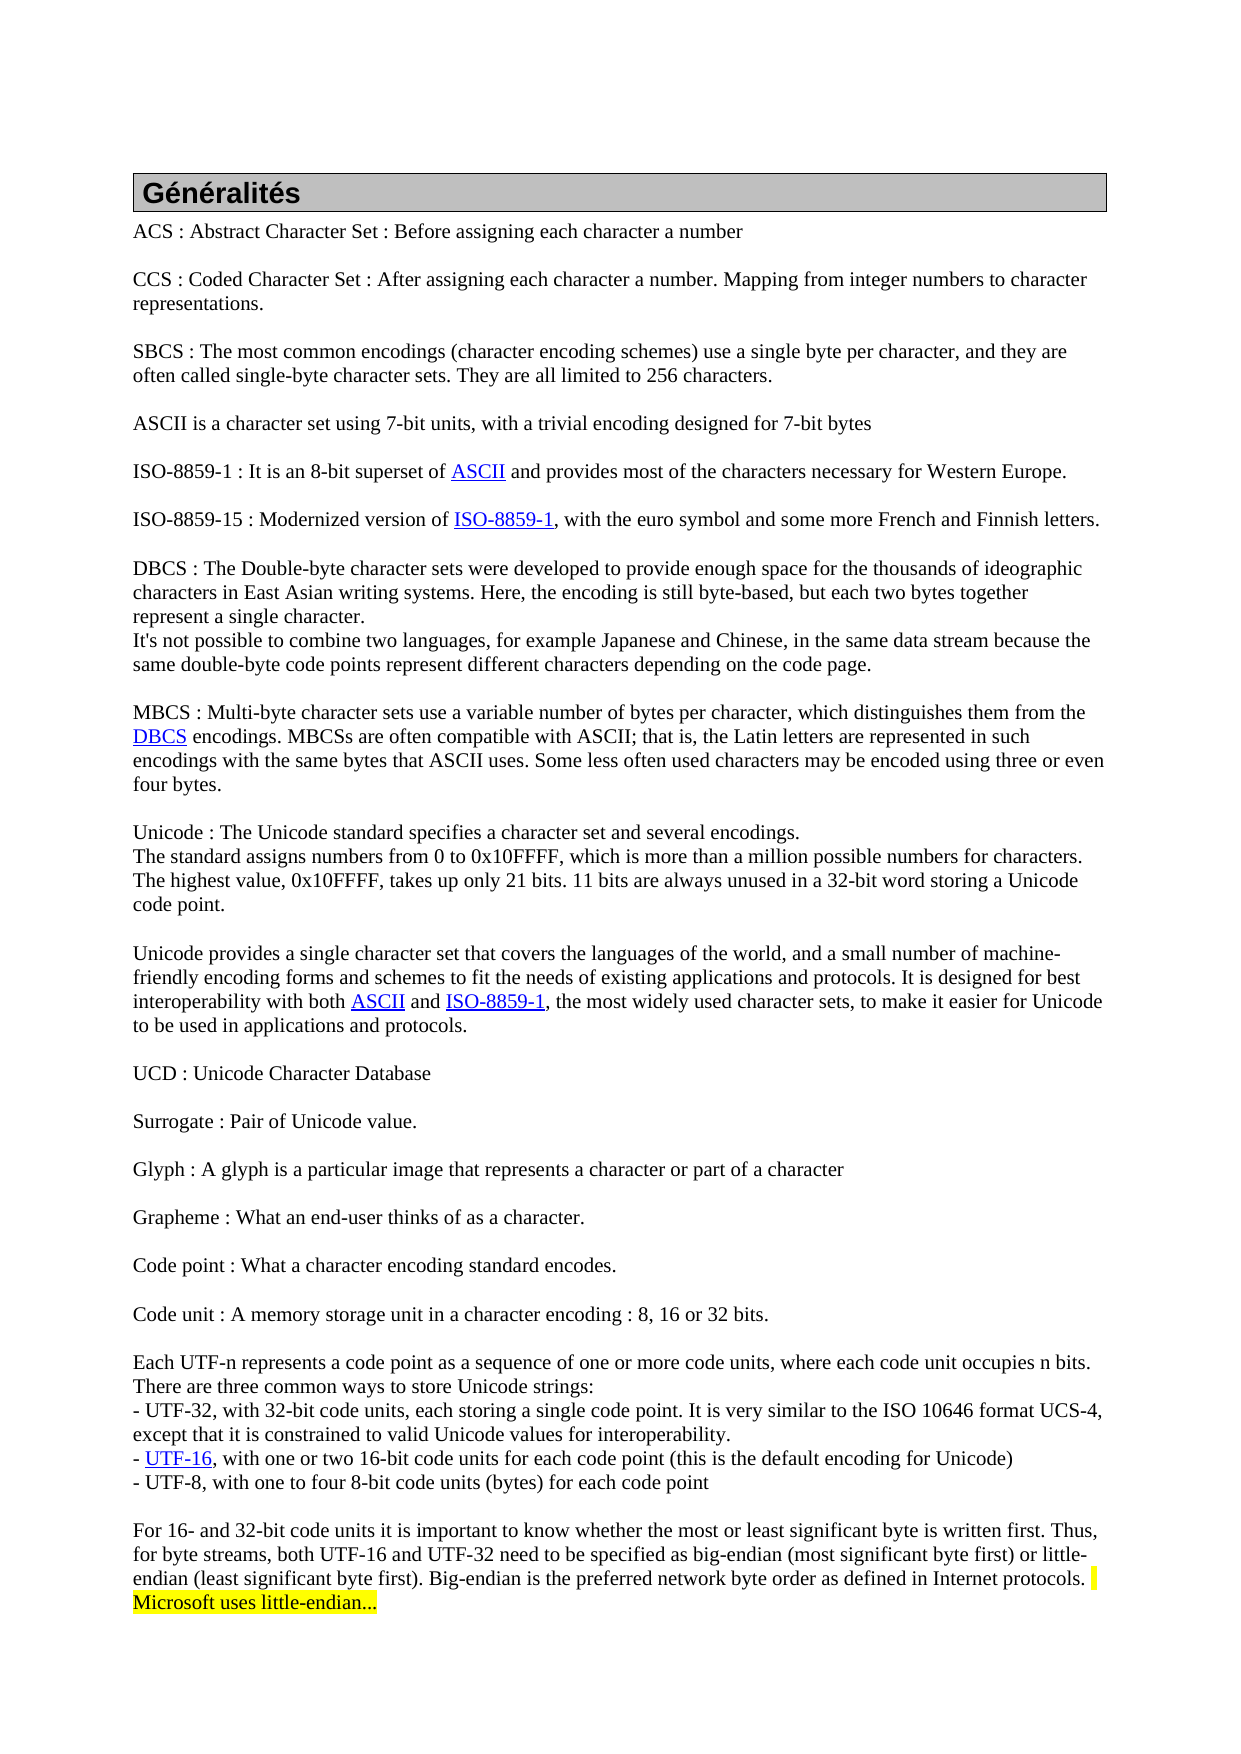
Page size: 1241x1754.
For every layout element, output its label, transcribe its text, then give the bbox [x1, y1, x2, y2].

text Code unit : A memory storage unit in a character encoding : 8, 16 or 32 bits. [133, 1301, 1107, 1326]
text Code point : What a character encoding standard encodes. [133, 1253, 1107, 1277]
text It's not possible to combine two languages, for example Japanese and Chinese, in the same data stream because the same double-byte code points represent different characters depending on the code page. [133, 628, 1107, 676]
text ASCII is a character set using 7-bit units, with a trivial encoding designed for 7-bit bytes [133, 411, 1107, 435]
text Each UTF-n represents a code point as a sequence of one or more code units, where each code unit occupies n bits. [133, 1349, 1107, 1374]
text - UTF-32, with 32-bit code units, each storing a single code point. It is very similar to the ISO 10646 format UCS-4, except that it is constrained to valid Unicode values for interoperability. [133, 1398, 1107, 1446]
text The standard assigns numbers from 0 to 0x10FFFF, which is more than a million possible numbers for characters. [133, 844, 1107, 868]
text Unicode : The Unicode standard specifies a character set and several encodings. [133, 820, 1107, 844]
text Surrogate : Pair of Unicode value. [133, 1109, 1107, 1133]
text ACS : Abstract Character Set : Before assigning each character a number [133, 219, 1107, 243]
text There are three common ways to store Unicode strings: [133, 1374, 1107, 1398]
text ISO-8859-1 : It is an 8-bit superset of ASCII and provides most of the characters necessary for Western Europe. [133, 459, 1107, 483]
text Glyph : A glyph is a particular image that represents a character or part of a character [133, 1157, 1107, 1181]
text - UTF-8, with one to four 8-bit code units (bytes) for each code point [133, 1470, 1107, 1494]
text SBCS : The most common encodings (character encoding schemes) use a single byte per character, and they are often called single-byte character sets. They are all limited to 256 characters. [133, 339, 1107, 387]
text Grapheme : What an end-user thinks of as a character. [133, 1205, 1107, 1229]
text UCD : Unicode Character Database [133, 1061, 1107, 1085]
text The highest value, 0x10FFFF, takes up only 21 bits. 11 bits are always unused in a 32-bit word storing a Unicode code point. [133, 868, 1107, 916]
text MBCS : Multi-byte character sets use a variable number of bytes per character, which distinguishes them from the DBCS encodings. MBCSs are often compatible with ASCII; that is, the Latin letters are represented in such encodings with the same bytes that ASCII uses. Some less often used characters may be encoded using three or even four bytes. [133, 700, 1107, 796]
subtitle Généralités [134, 174, 1106, 211]
text - UTF-16, with one or two 16-bit code units for each code point (this is the default encoding for Unicode) [133, 1446, 1107, 1470]
text DBCS : The Double-byte character sets were developed to provide enough space for the thousands of ideographic characters in East Asian writing systems. Here, the encoding is still byte-based, but each two bytes together represent a single character. [133, 556, 1107, 628]
text CCS : Coded Character Set : After assigning each character a number. Mapping from integer numbers to character representations. [133, 267, 1107, 315]
text For 16- and 32-bit code units it is important to know whether the most or least significant byte is written first. Thus, for byte streams, both UTF-16 and UTF-32 need to be specified as big-endian (most significant byte first) or little-endian (least significant byte first). Big-endian is the preferred network byte order as defined in Internet protocols. Microsoft uses little-endian... [133, 1518, 1107, 1614]
text ISO-8859-15 : Modernized version of ISO-8859-1, with the euro symbol and some more French and Finnish letters. [133, 507, 1107, 531]
text Unicode provides a single character set that covers the languages of the world, and a small number of machine-friendly encoding forms and schemes to fit the needs of existing applications and protocols. It is designed for best interoperability with both ASCII and ISO-8859-1, the most widely used character sets, to make it easier for Unicode to be used in applications and protocols. [133, 941, 1107, 1037]
